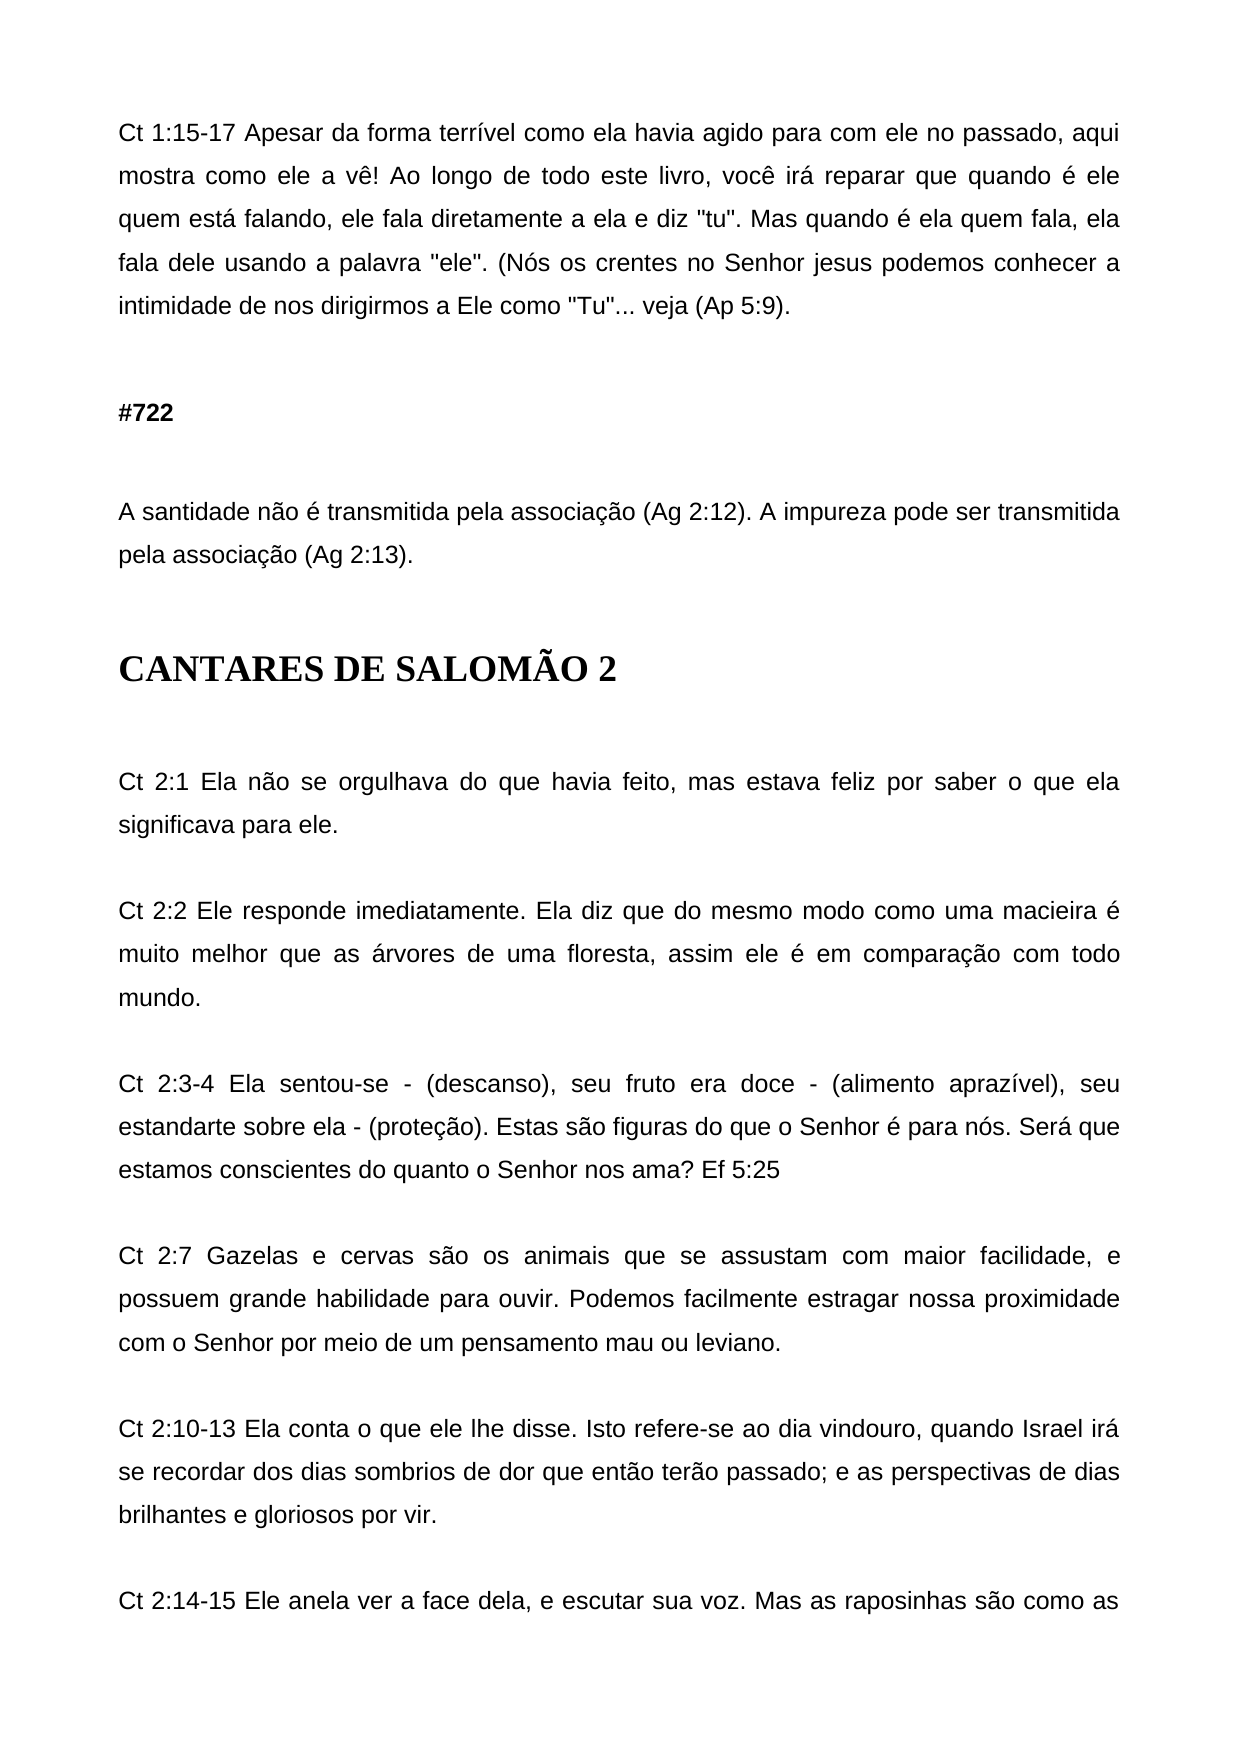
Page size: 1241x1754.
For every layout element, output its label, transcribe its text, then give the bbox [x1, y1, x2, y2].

text Ct 2:7 Gazelas e cervas são os animais que se assustam com maior facilidade, e possuem grande habilidade para ouvir. Podemos facilmente estragar nossa proximidade com o Senhor por meio de um pensamento mau ou leviano. [118, 1241, 1122, 1356]
subtitle #722 [118, 398, 1122, 426]
text Ct 2:3-4 Ela sentou-se - (descanso), seu fruto era doce - (alimento aprazível), seu estandarte sobre ela - (proteção). Estas são figuras do que o Senhor é para nós. Será que estamos conscientes do quanto o Senhor nos ama? Ef 5:25 [118, 1069, 1122, 1184]
text A santidade não é transmitida pela associação (Ag 2:12). A impureza pode ser transmitida pela associação (Ag 2:13). [118, 496, 1122, 568]
text Ct 2:10-13 Ela conta o que ele lhe disse. Isto refere-se ao dia vindouro, quando Israel irá se recordar dos dias sombrios de dor que então terão passado; e as perspectivas de dias brilhantes e gloriosos por vir. [118, 1414, 1122, 1529]
text Ct 1:15-17 Apesar da forma terrível como ela havia agido para com ele no passado, aqui mostra como ele a vê! Ao longo de todo este livro, você irá reparar que quando é ele quem está falando, ele fala diretamente a ela e diz "tu". Mas quando é ela quem fala, ela fala dele usando a palavra "ele". (Nós os crentes no Senhor jesus podemos conhecer a intimidade de nos dirigirmos a Ele como "Tu"... veja (Ap 5:9). [118, 118, 1122, 319]
text Ct 2:1 Ela não se orgulhava do que havia feito, mas estava feliz por saber o que ela significava para ele. [118, 767, 1122, 839]
text Ct 2:2 Ele responde imediatamente. Ela diz que do mesmo modo como uma macieira é muito melhor que as árvores de uma floresta, assim ele é em comparação com todo mundo. [118, 896, 1122, 1011]
text Ct 2:14-15 Ele anela ver a face dela, e escutar sua voz. Mas as raposinhas são como as [118, 1586, 1122, 1615]
subtitle CANTARES DE SALOMÃO 2 [118, 647, 1122, 690]
